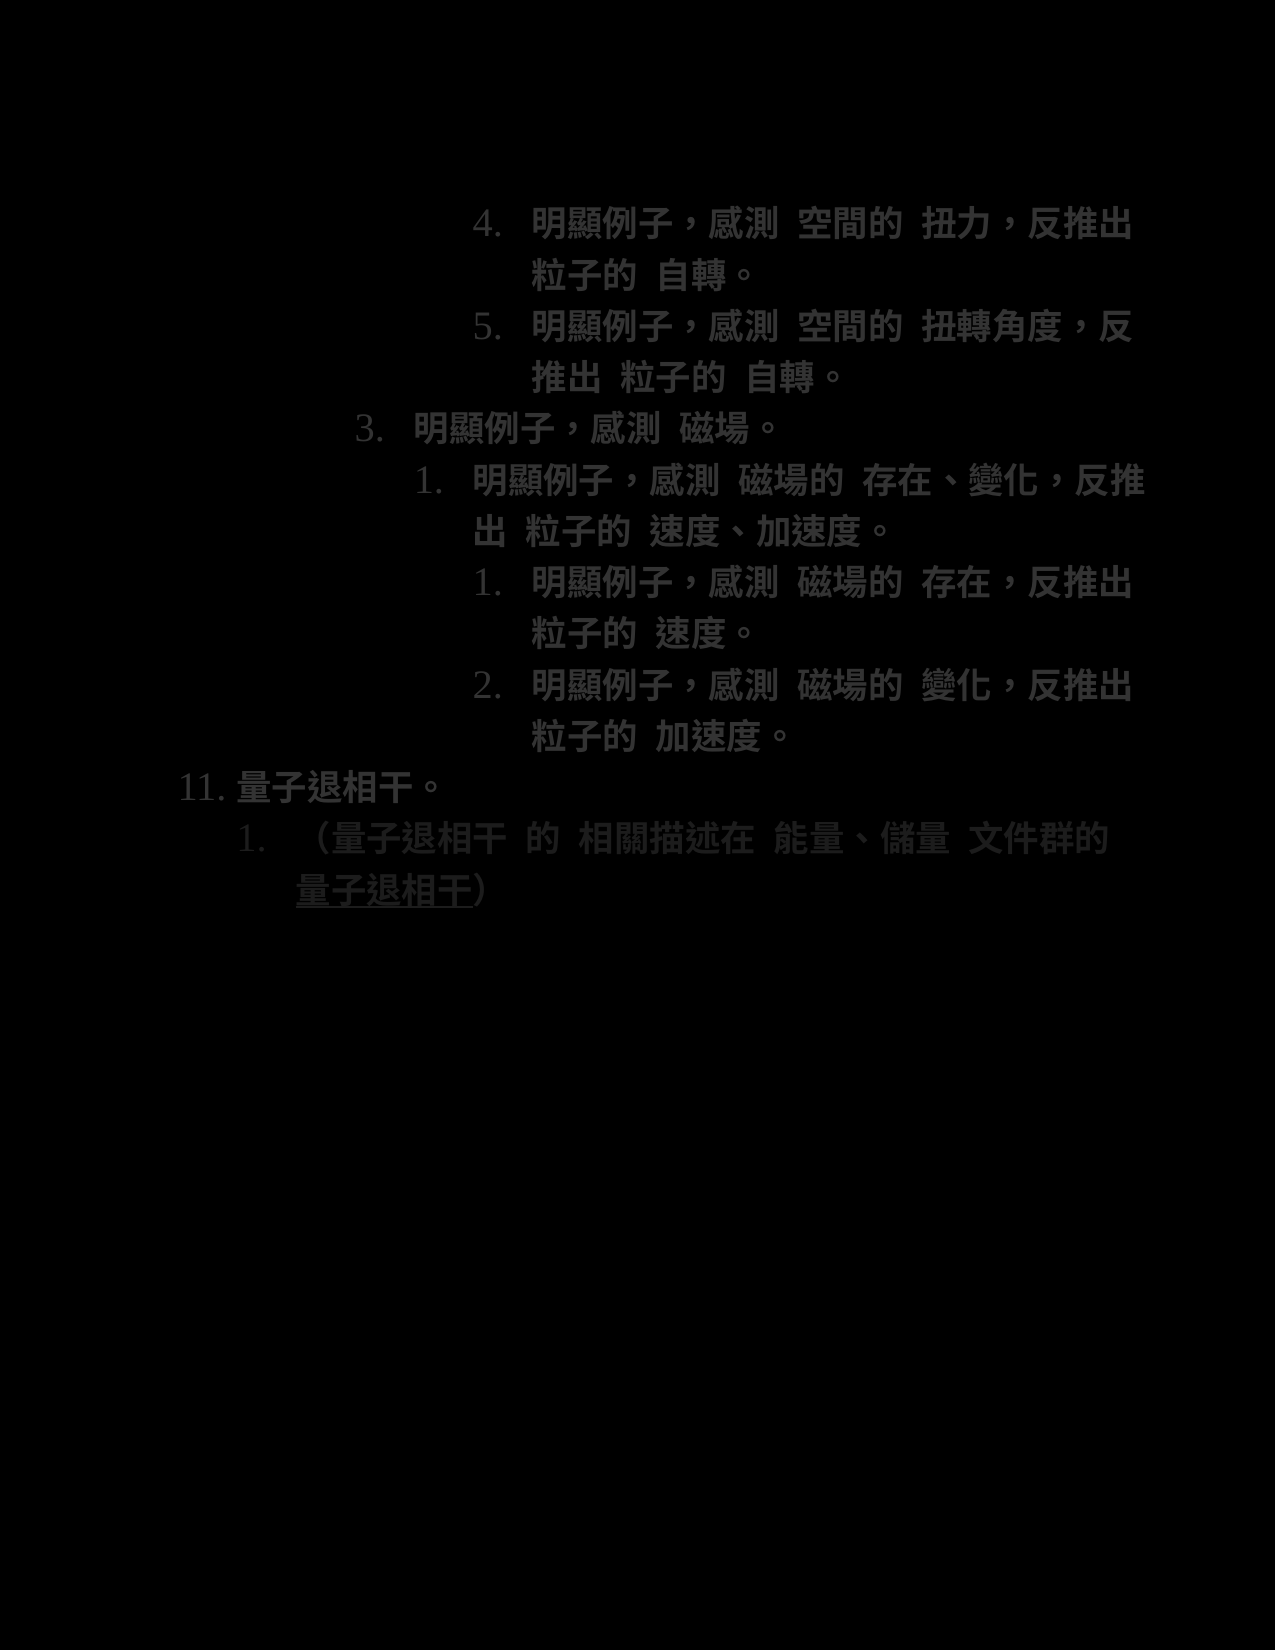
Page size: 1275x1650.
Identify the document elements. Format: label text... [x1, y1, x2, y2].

list 明顯例子，感測 磁場的 存在，反推出 粒子的 速度。 [472, 554, 1157, 657]
list （量子退相干 的 相關描述在 能量、儲量 文件群的 量子退相干） [236, 811, 1157, 913]
list 明顯例子，感測 空間的 扭力，反推出 粒子的 自轉。 [472, 196, 1157, 298]
list 明顯例子，感測 磁場。 [354, 401, 1157, 452]
list 量子退相干。 [177, 759, 1157, 811]
list 明顯例子，感測 磁場的 存在、變化，反推出 粒子的 速度、加速度。 [413, 452, 1157, 554]
list 明顯例子，感測 空間的 扭轉角度，反推出 粒子的 自轉。 [472, 298, 1157, 401]
list 明顯例子，感測 磁場的 變化，反推出 粒子的 加速度。 [472, 657, 1157, 759]
